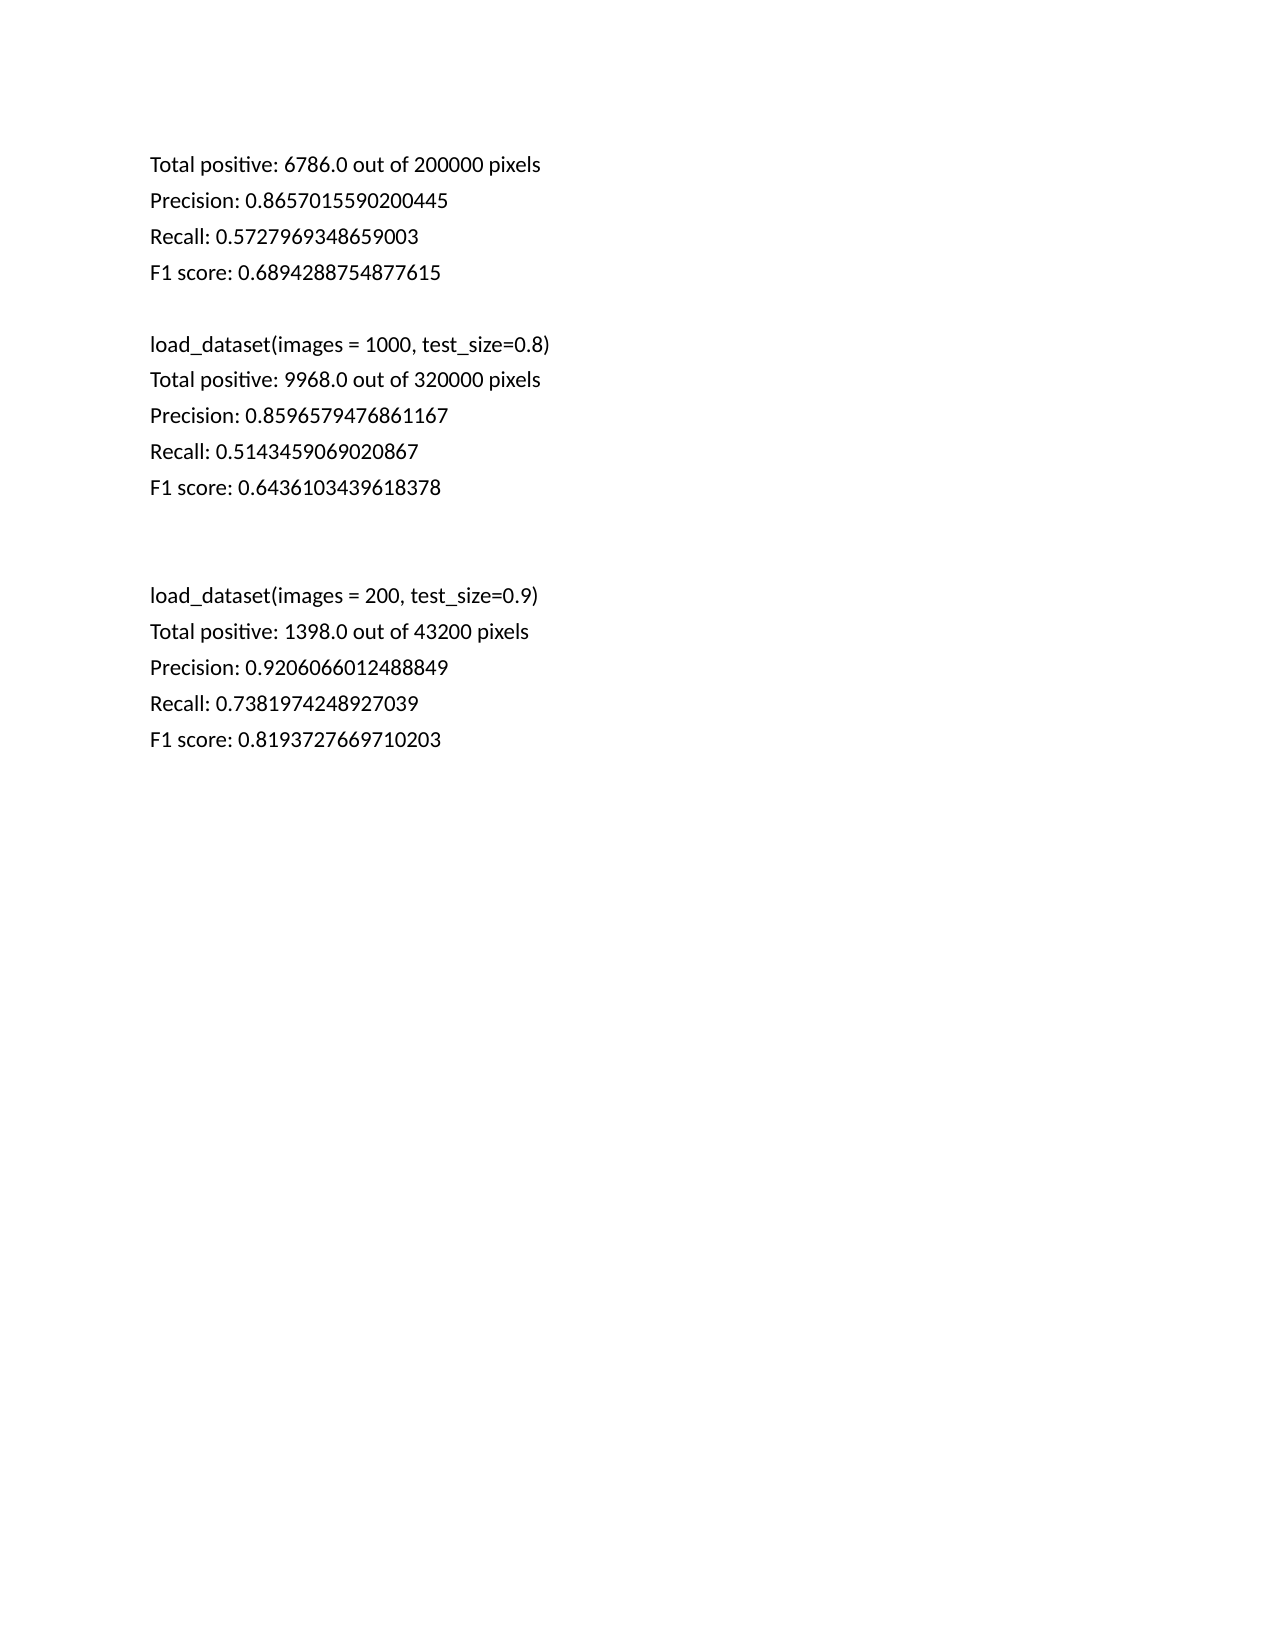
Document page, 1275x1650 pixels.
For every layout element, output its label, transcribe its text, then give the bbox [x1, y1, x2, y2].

text Precision: 0.8596579476861167 [150, 402, 1125, 429]
text F1 score: 0.6436103439618378 [150, 473, 1125, 501]
text F1 score: 0.8193727669710203 [150, 725, 1125, 753]
text load_dataset(images = 1000, test_size=0.8) [150, 330, 1125, 358]
text F1 score: 0.6894288754877615 [150, 258, 1125, 286]
text Recall: 0.7381974248927039 [150, 689, 1125, 717]
text Total positive: 9968.0 out of 320000 pixels [150, 366, 1125, 394]
text load_dataset(images = 200, test_size=0.9) [150, 581, 1125, 609]
text Precision: 0.8657015590200445 [150, 186, 1125, 214]
text Total positive: 6786.0 out of 200000 pixels [150, 150, 1125, 178]
text Total positive: 1398.0 out of 43200 pixels [150, 617, 1125, 645]
text Recall: 0.5727969348659003 [150, 222, 1125, 250]
text Recall: 0.5143459069020867 [150, 437, 1125, 466]
text Precision: 0.9206066012488849 [150, 653, 1125, 681]
